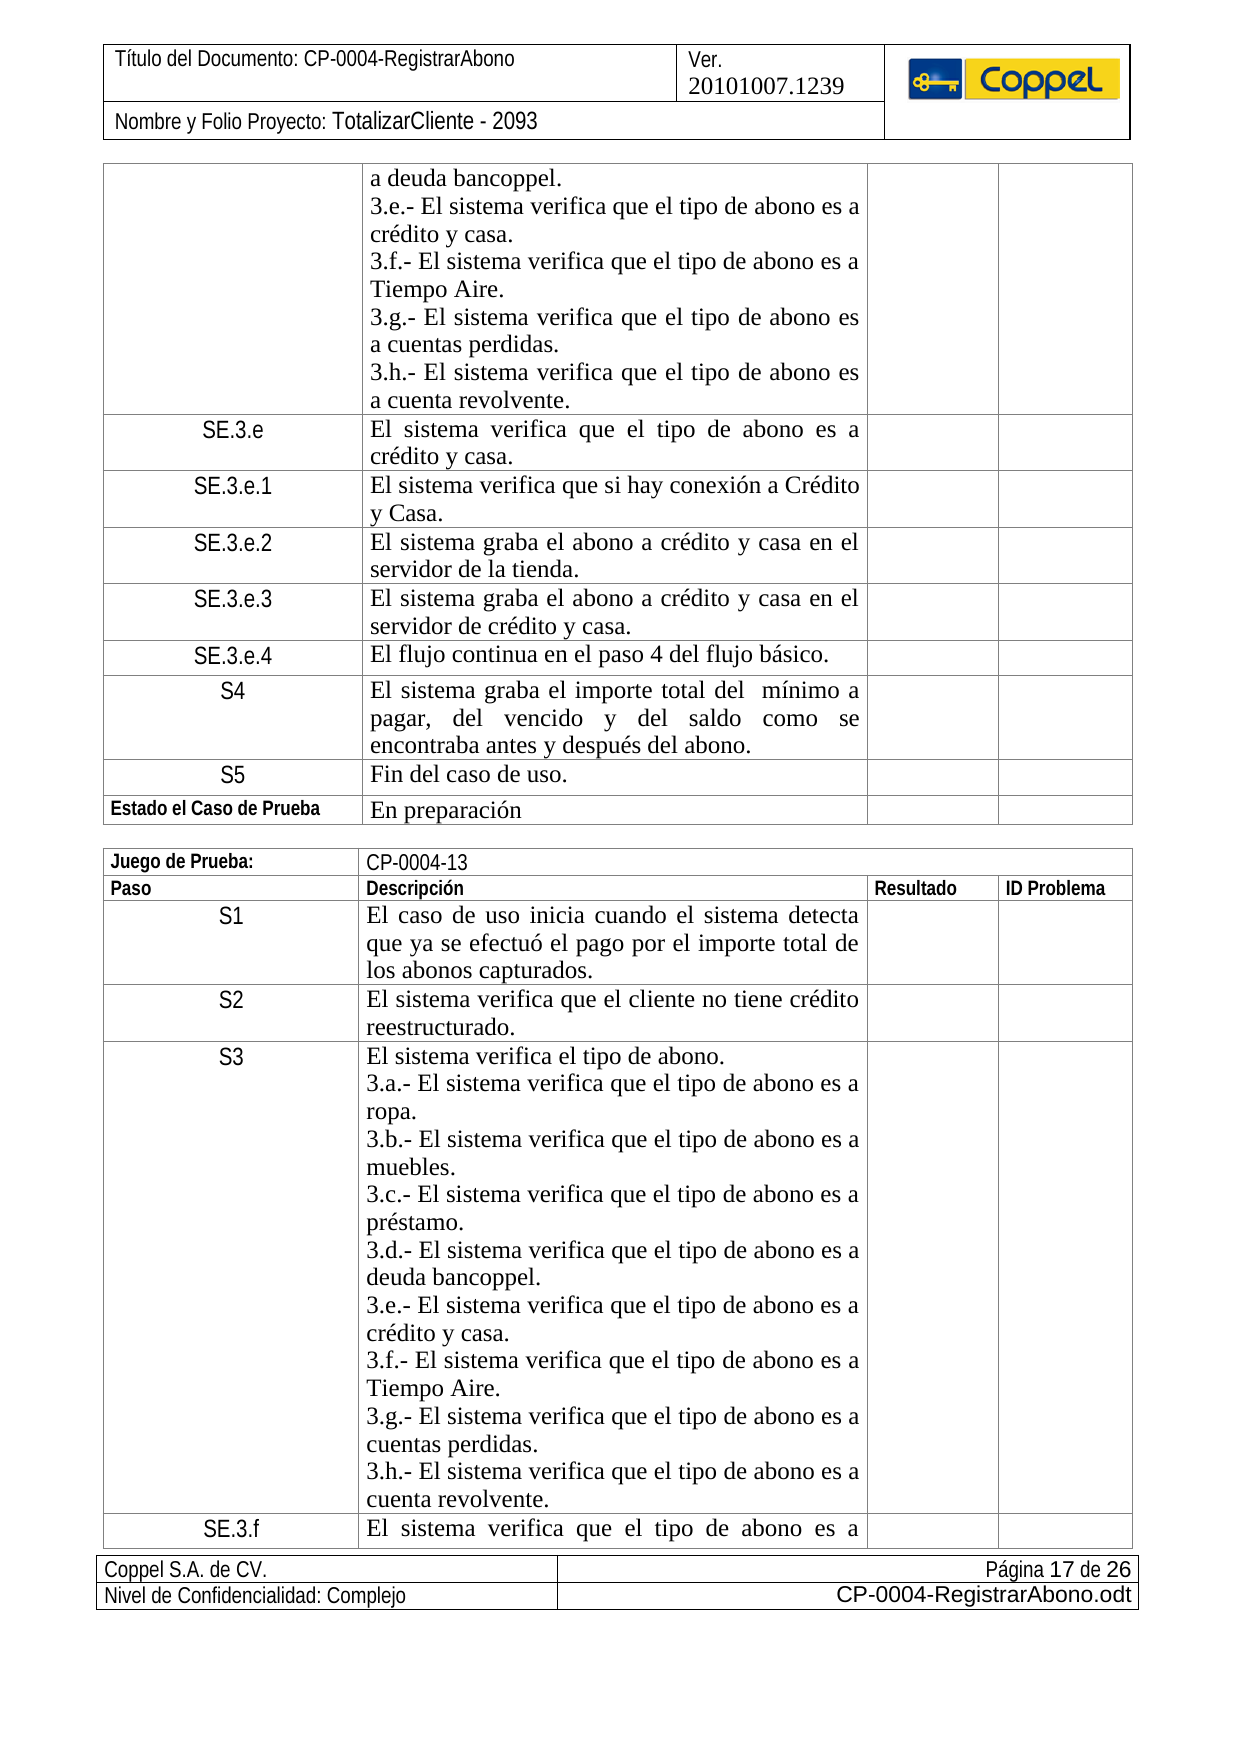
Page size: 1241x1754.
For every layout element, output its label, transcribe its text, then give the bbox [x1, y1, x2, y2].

table_cell [999, 471, 1132, 527]
table_cell Resultado [868, 876, 998, 900]
table_cell [999, 641, 1132, 675]
table_cell S5 [104, 760, 362, 795]
table_cell [868, 641, 998, 675]
table_cell [868, 1514, 998, 1548]
table_cell [868, 1042, 998, 1513]
table_cell SE.3.e [104, 415, 362, 470]
table_cell [868, 760, 998, 795]
table_cell [868, 901, 998, 984]
table_cell [999, 760, 1132, 795]
table_cell El sistema verifica el tipo de abono. 3.a.- El sistema verifica que el tipo de abono es a ropa. 3.b.- El sistema verifica que el tipo de abono es a muebles. 3.c.- El sistema verifica que el tipo de abono es a préstamo. 3.d.- El sistema verifica que el tipo de abono es a deuda bancoppel. 3.e.- El sistema verifica que el tipo de abono es a crédito y casa. 3.f.- El sistema verifica que el tipo de abono es a Tiempo Aire. 3.g.- El sistema verifica que el tipo de abono es a cuentas perdidas. 3.h.- El sistema verifica que el tipo de abono es a cuenta revolvente. [359, 1042, 867, 1513]
table_cell Descripción [359, 876, 867, 900]
table_cell SE.3.e.4 [104, 641, 362, 675]
table_cell El sistema graba el abono a crédito y casa en el servidor de la tienda. [363, 528, 867, 583]
table_cell [999, 164, 1132, 414]
table_cell [999, 1042, 1132, 1513]
table_cell [999, 1514, 1132, 1548]
table_cell S4 [104, 676, 362, 759]
table_cell SE.3.e.3 [104, 584, 362, 639]
table_cell El sistema graba el abono a crédito y casa en el servidor de crédito y casa. [363, 584, 867, 639]
table_cell Fin del caso de uso. [363, 760, 867, 795]
table_cell [868, 985, 998, 1041]
table_cell Paso [104, 876, 358, 900]
table_cell [868, 164, 998, 414]
table_cell [868, 796, 998, 823]
table_cell [999, 528, 1132, 583]
table_cell [999, 985, 1132, 1041]
table_cell El sistema verifica que el tipo de abono es a crédito y casa. [363, 415, 867, 470]
table_cell SE.3.e.2 [104, 528, 362, 583]
table_cell El sistema verifica que el tipo de abono es a [359, 1514, 867, 1548]
table_cell a deuda bancoppel. 3.e.- El sistema verifica que el tipo de abono es a crédito y casa. 3.f.- El sistema verifica que el tipo de abono es a Tiempo Aire. 3.g.- El sistema verifica que el tipo de abono es a cuentas perdidas. 3.h.- El sistema verifica que el tipo de abono es a cuenta revolvente. [363, 164, 867, 414]
table_cell S1 [104, 901, 358, 984]
table_cell [999, 415, 1132, 470]
table_cell [868, 528, 998, 583]
table_cell El sistema graba el importe total del mínimo a pagar, del vencido y del saldo como se encontraba antes y después del abono. [363, 676, 867, 759]
table_cell [999, 584, 1132, 639]
table_cell El sistema verifica que si hay conexión a Crédito y Casa. [363, 471, 867, 527]
table_cell [104, 164, 362, 414]
table_cell [999, 676, 1132, 759]
table_cell [868, 676, 998, 759]
table_cell ID Problema [999, 876, 1132, 900]
table_cell El sistema verifica que el cliente no tiene crédito reestructurado. [359, 985, 867, 1041]
table_cell [868, 415, 998, 470]
table_cell [868, 471, 998, 527]
table_cell SE.3.e.1 [104, 471, 362, 527]
table_cell En preparación [363, 796, 867, 823]
table_cell S2 [104, 985, 358, 1041]
table_cell El caso de uso inicia cuando el sistema detecta que ya se efectuó el pago por el importe total de los abonos capturados. [359, 901, 867, 984]
table_cell Estado el Caso de Prueba [104, 796, 362, 823]
table_header Juego de Prueba: [104, 849, 358, 875]
table_cell El flujo continua en el paso 4 del flujo básico. [363, 641, 867, 675]
table_header CP-0004-13 [359, 849, 1132, 875]
table_cell [999, 901, 1132, 984]
table_cell [868, 584, 998, 639]
table_cell SE.3.f [104, 1514, 358, 1548]
table_cell S3 [104, 1042, 358, 1513]
table_cell [999, 796, 1132, 823]
